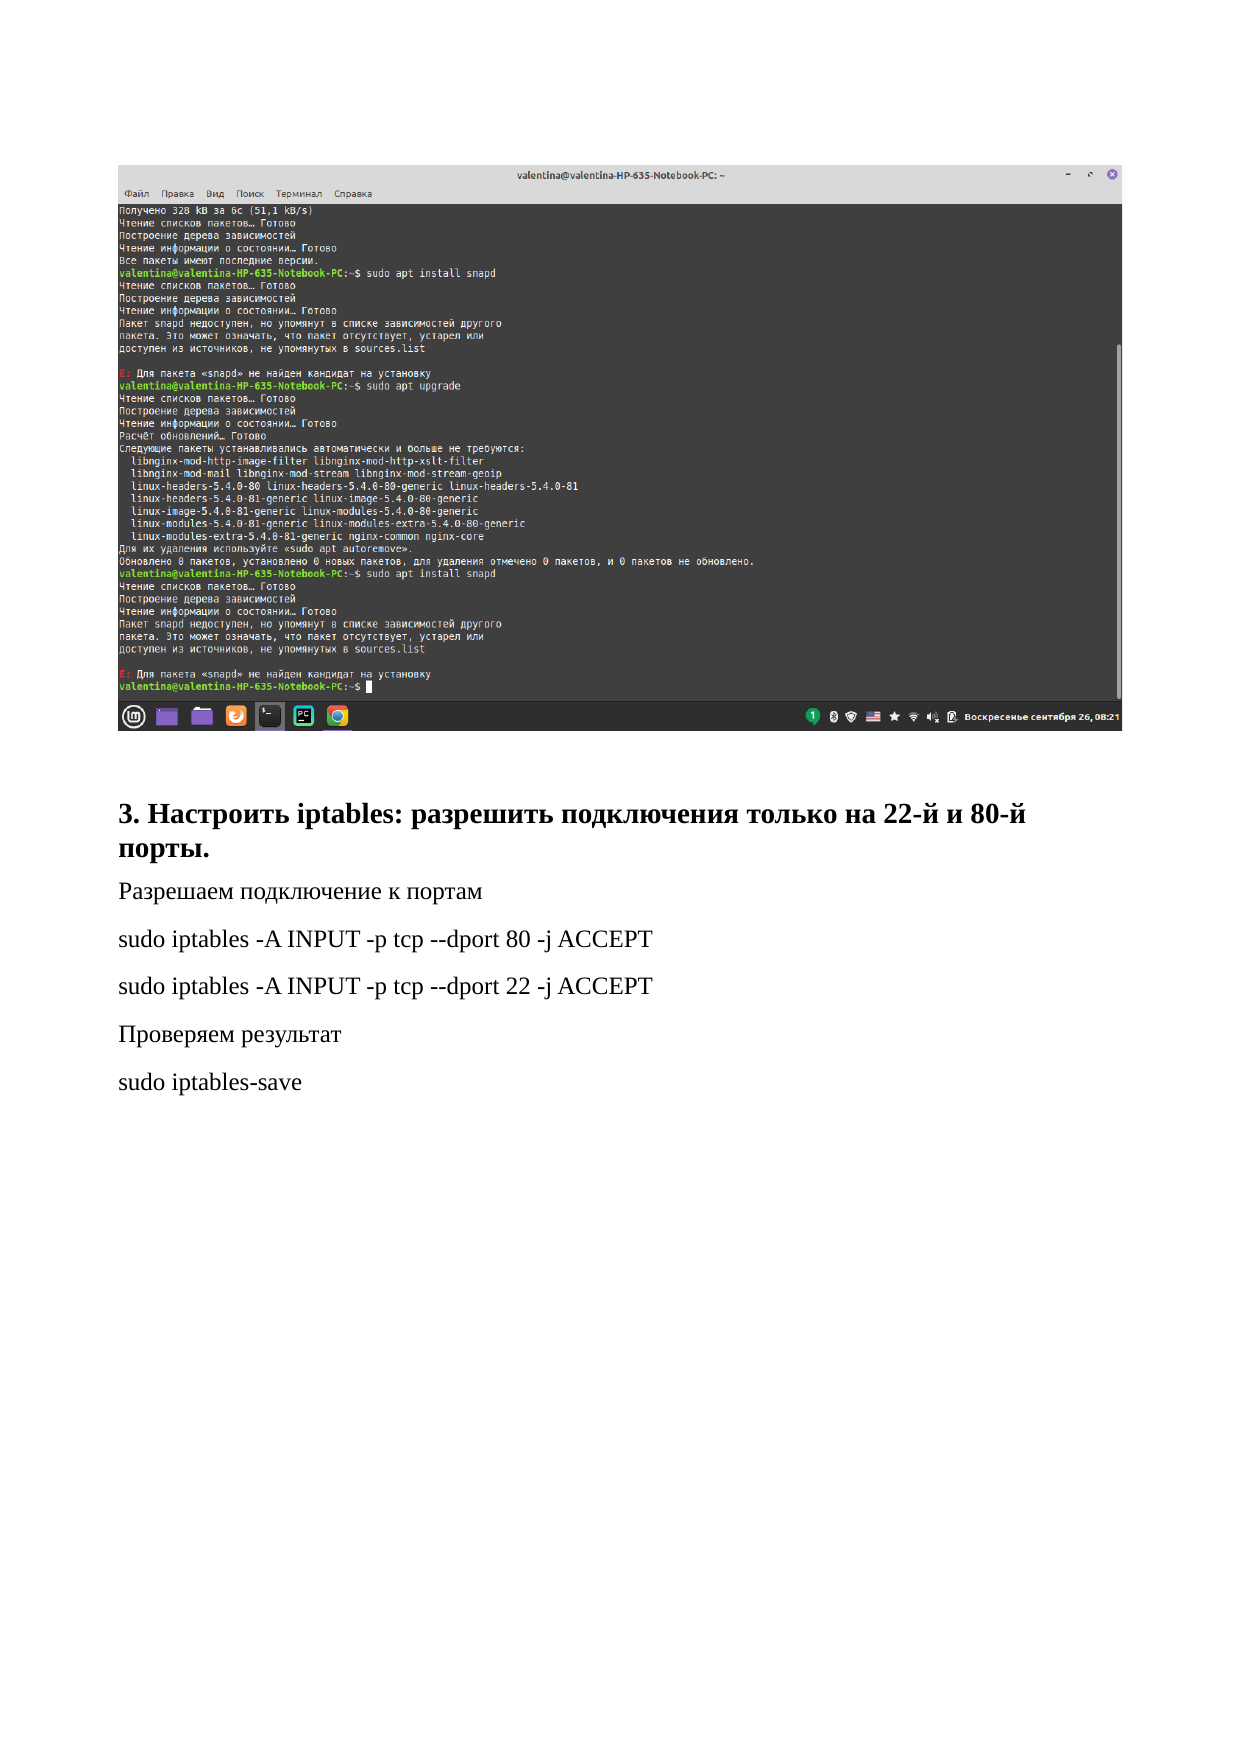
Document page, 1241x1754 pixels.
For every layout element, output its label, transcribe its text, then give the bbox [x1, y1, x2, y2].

text sudo iptables -A INPUT -p tcp --dport 80 -j ACCEPT [118, 924, 1122, 952]
picture [118, 165, 1123, 731]
text Разрешаем подключение к портам [118, 876, 1122, 905]
subtitle 3. Настроить iptables: разрешить подключения только на 22-й и 80-й порты. [118, 797, 1122, 864]
text sudo iptables -A INPUT -p tcp --dport 22 -j ACCEPT [118, 971, 1122, 1000]
text sudo iptables-save [118, 1067, 1122, 1095]
text Проверяем результат [118, 1019, 1122, 1048]
